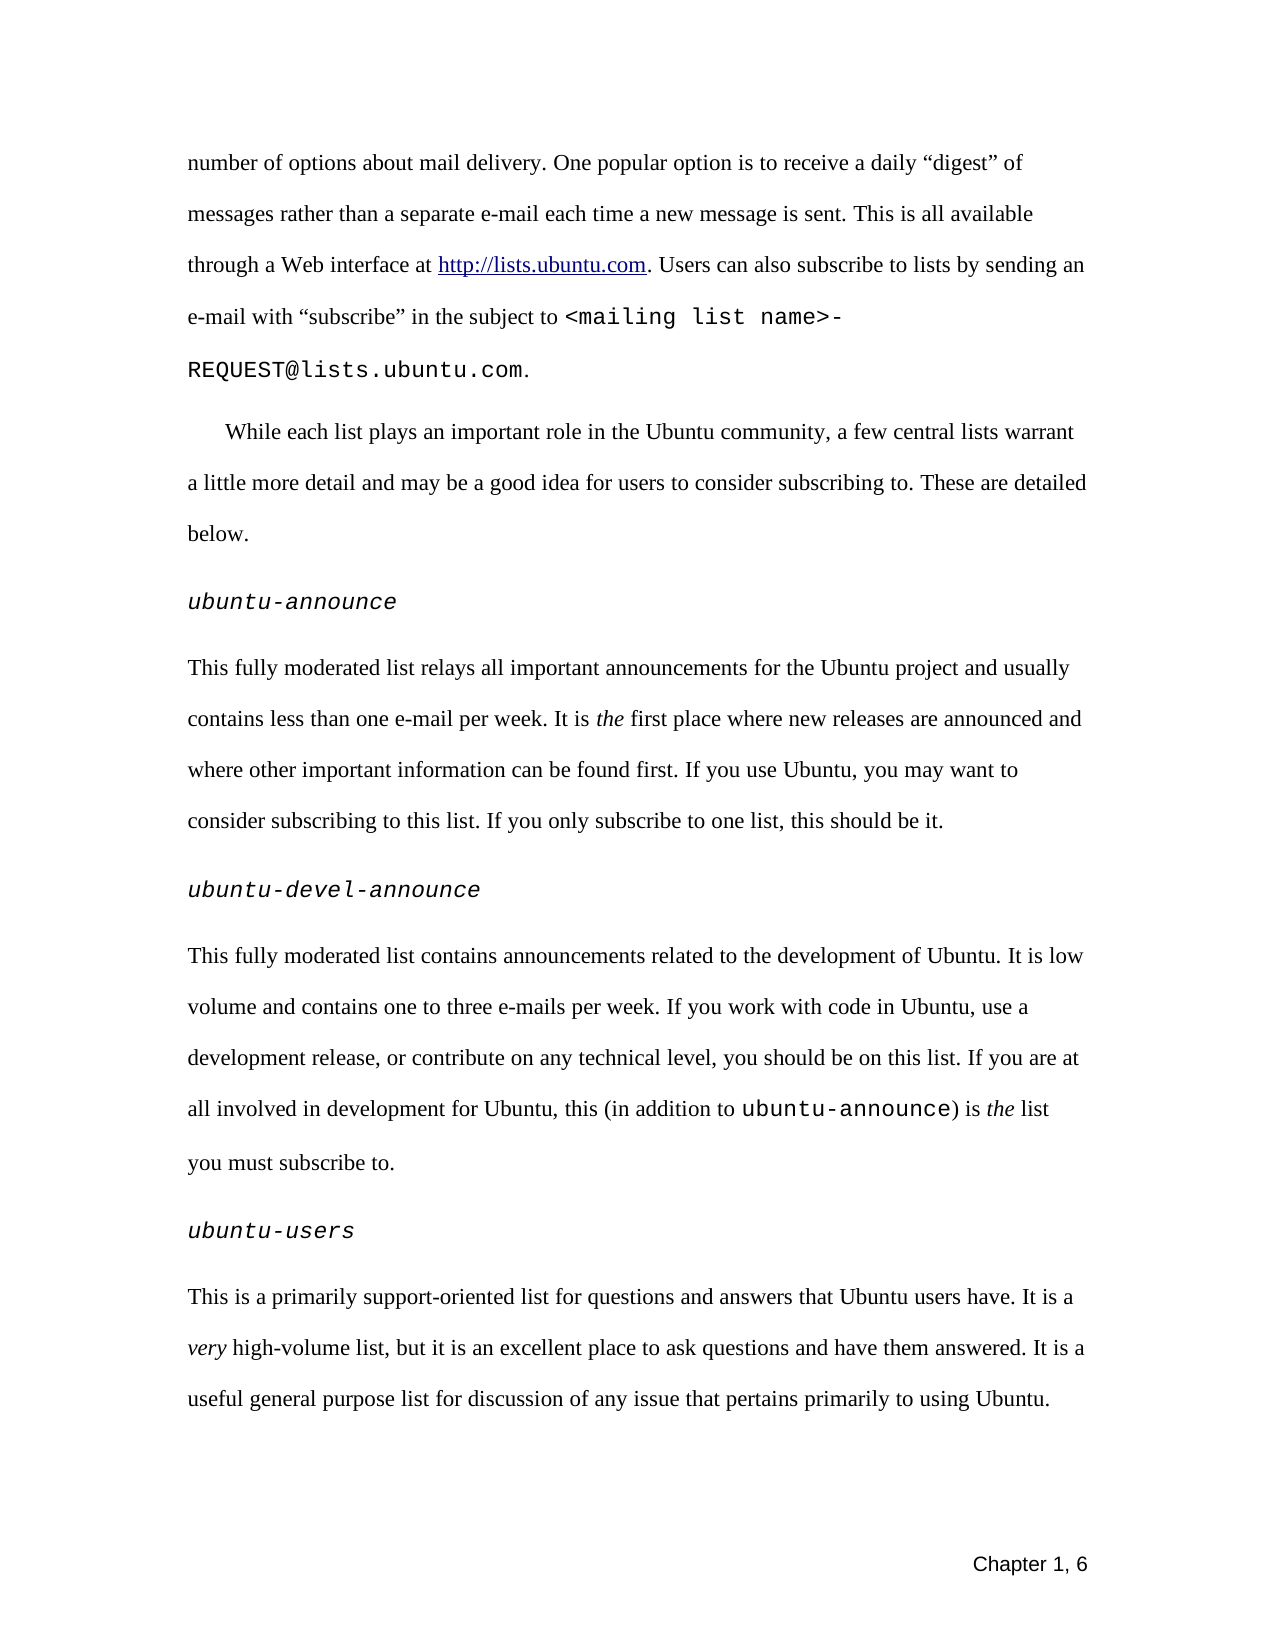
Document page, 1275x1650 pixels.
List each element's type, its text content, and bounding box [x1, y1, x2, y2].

text This fully moderated list contains announcements related to the development of Ubuntu. It is low volume and contains one to three e-mails per week. If you work with code in Ubuntu, use a development release, or contribute on any technical level, you should be on this list. If you are at all involved in development for Ubuntu, this (in addition to ubuntu-announce) is the list you must subscribe to. [187, 943, 1087, 1175]
text ubuntu-announce [187, 591, 1087, 617]
text ubuntu-devel-announce [187, 878, 1087, 904]
text This fully moderated list relays all important announcements for the Ubuntu project and usually contains less than one e-mail per week. It is the first place where new releases are announced and where other important information can be found first. If you use Ubuntu, you may want to consider subscribing to this list. If you only subscribe to one list, this should be it. [187, 655, 1087, 834]
text This is a primarily support-oriented list for questions and answers that Ubuntu users have. It is a very high-volume list, but it is an excellent place to ask questions and have them answered. It is a useful general purpose list for discussion of any issue that pertains primarily to using Ubuntu. [187, 1284, 1087, 1411]
text While each list plays an important role in the Ubuntu community, a few central lists warrant a little more detail and may be a good idea for users to consider subscribing to. These are detailed below. [187, 419, 1087, 546]
text number of options about mail delivery. One popular option is to receive a daily “digest” of messages rather than a separate e-mail each time a new message is sent. This is all available through a Web interface at http://lists.ubuntu.com. Users can also subscribe to lists by sending an e-mail with “subscribe” in the subject to <mailing list name>-REQUEST@lists.ubuntu.com. [187, 150, 1087, 385]
text ubuntu-users [187, 1219, 1087, 1245]
